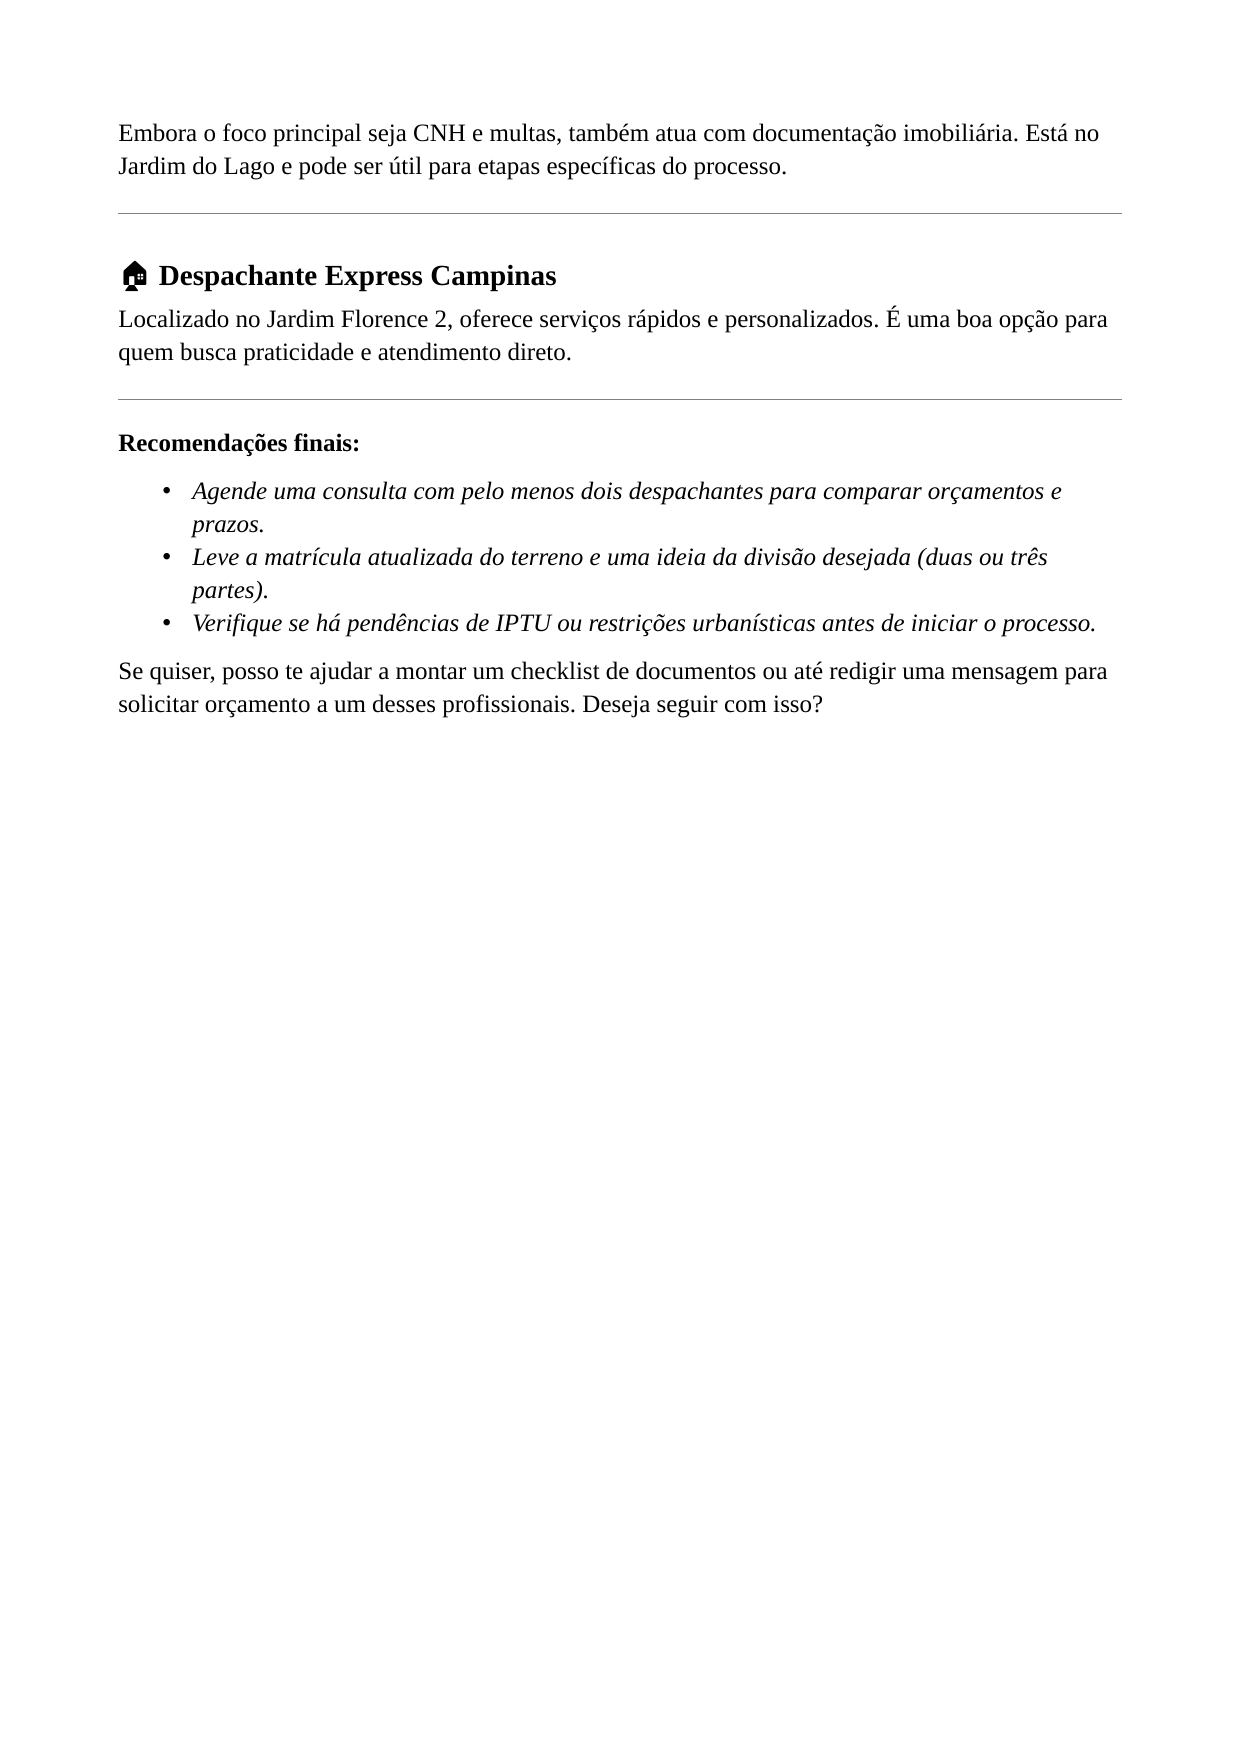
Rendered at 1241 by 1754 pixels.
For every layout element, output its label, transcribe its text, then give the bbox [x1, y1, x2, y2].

list Verifique se há pendências de IPTU ou restrições urbanísticas antes de iniciar o processo. [162, 608, 1122, 637]
text Localizado no Jardim Florence 2, oferece serviços rápidos e personalizados. É uma boa opção para quem busca praticidade e atendimento direto. [118, 304, 1122, 365]
text Se quiser, posso te ajudar a montar um checklist de documentos ou até redigir uma mensagem para solicitar orçamento a um desses profissionais. Deseja seguir com isso? [118, 656, 1122, 718]
list Leve a matrícula atualizada do terreno e uma ideia da divisão desejada (duas ou três partes). [162, 542, 1122, 604]
text Recomendações finais: [118, 428, 1122, 457]
text Embora o foco principal seja CNH e multas, também atua com documentação imobiliária. Está no Jardim do Lago e pode ser útil para etapas específicas do processo. [118, 118, 1122, 180]
subtitle 🏠 Despachante Express Campinas [118, 258, 1122, 291]
list Agende uma consulta com pelo menos dois despachantes para comparar orçamentos e prazos. [162, 476, 1122, 538]
